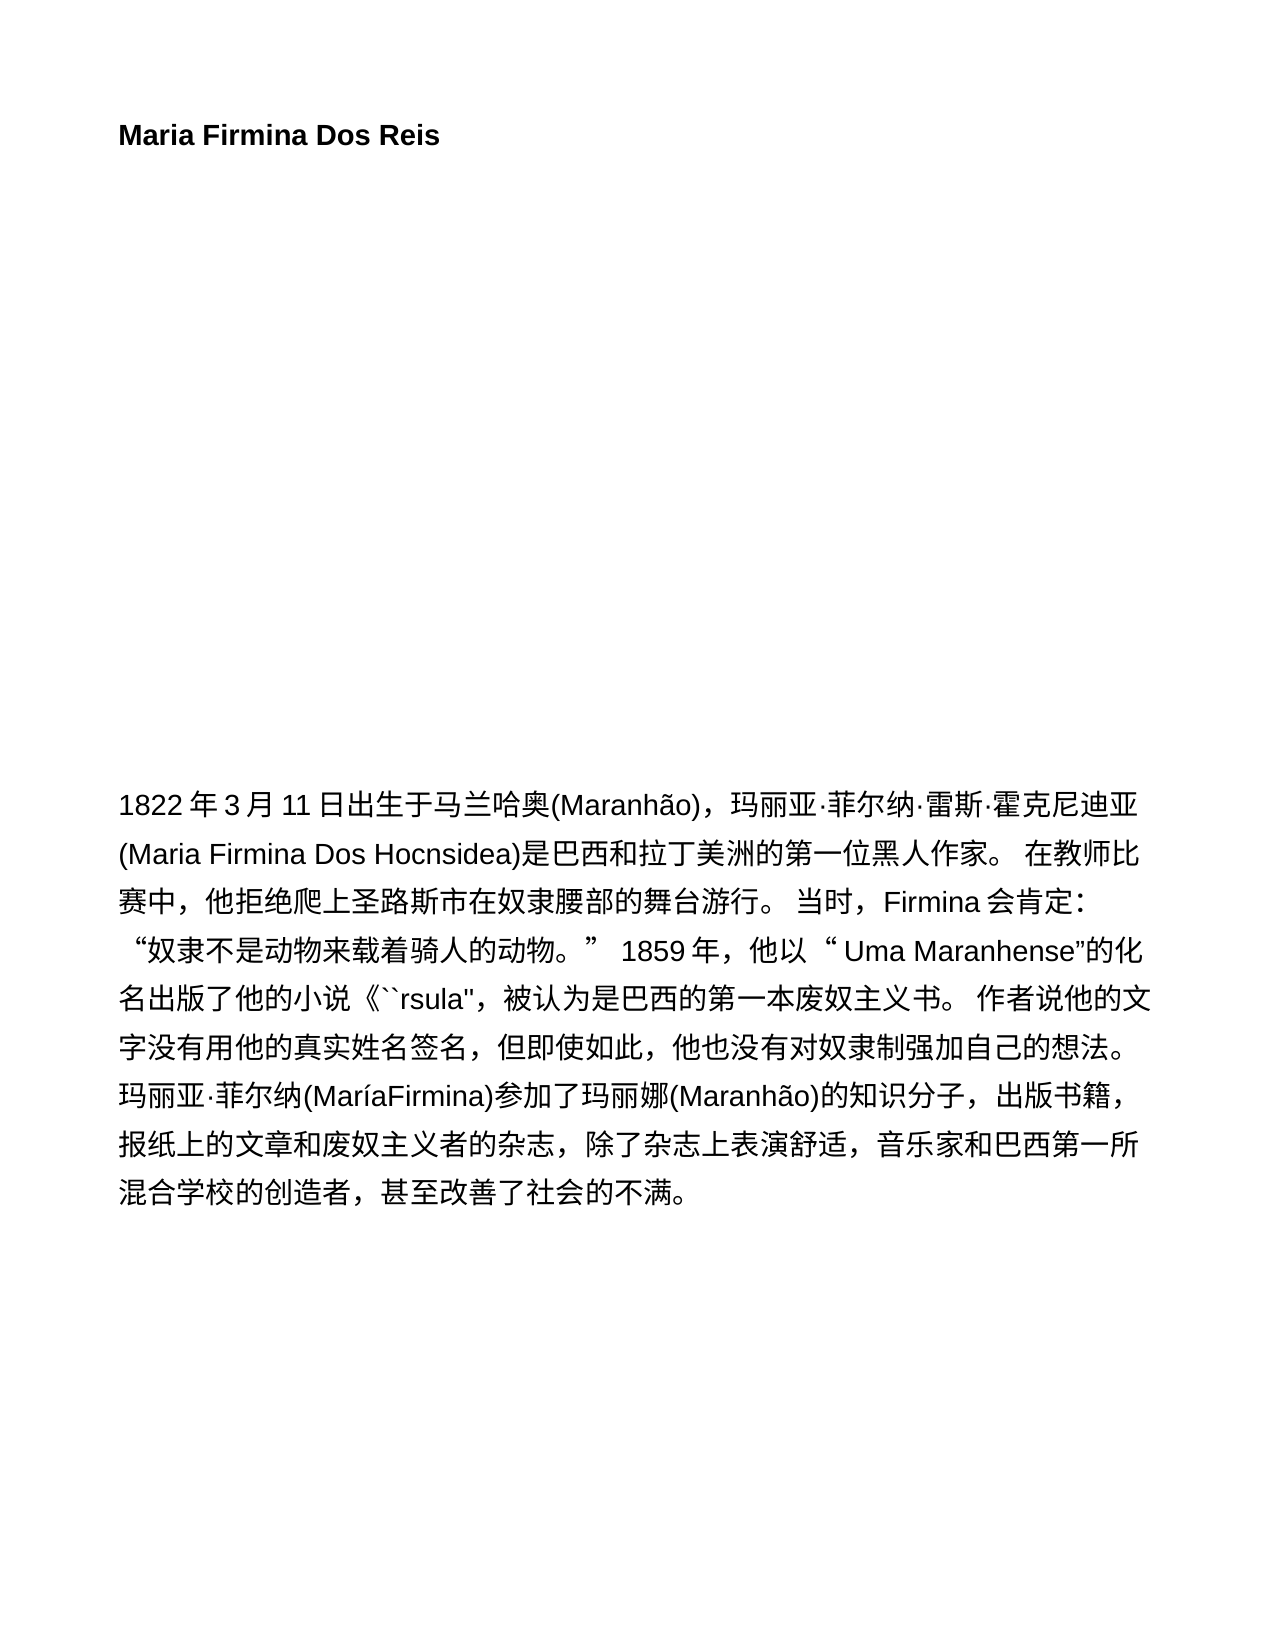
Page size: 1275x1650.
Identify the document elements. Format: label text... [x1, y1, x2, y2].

text 1822年3月11日出生于马兰哈奥(Maranhão)，玛丽亚·菲尔纳·雷斯·霍克尼迪亚(Maria Firmina Dos Hocnsidea)是巴西和拉丁美洲的第一位黑人作家。 在教师比赛中，他拒绝爬上圣路斯市在奴隶腰部的舞台游行。 当时，Firmina会肯定：“奴隶不是动物来载着骑人的动物。” 1859年，他以“ Uma Maranhense”的化名出版了他的小说《``rsula''，被认为是巴西的第一本废奴主义书。 作者说他的文字没有用他的真实姓名签名，但即使如此，他也没有对奴隶制强加自己的想法。玛丽亚·菲尔纳(MaríaFirmina)参加了玛丽娜(Maranhão)的知识分子，出版书籍，报纸上的文章和废奴主义者的杂志，除了杂志上表演舒适，音乐家和巴西第一所混合学校的创造者，甚至改善了社会的不满。 [118, 164, 1157, 1212]
subtitle Maria Firmina Dos Reis [118, 118, 1157, 152]
